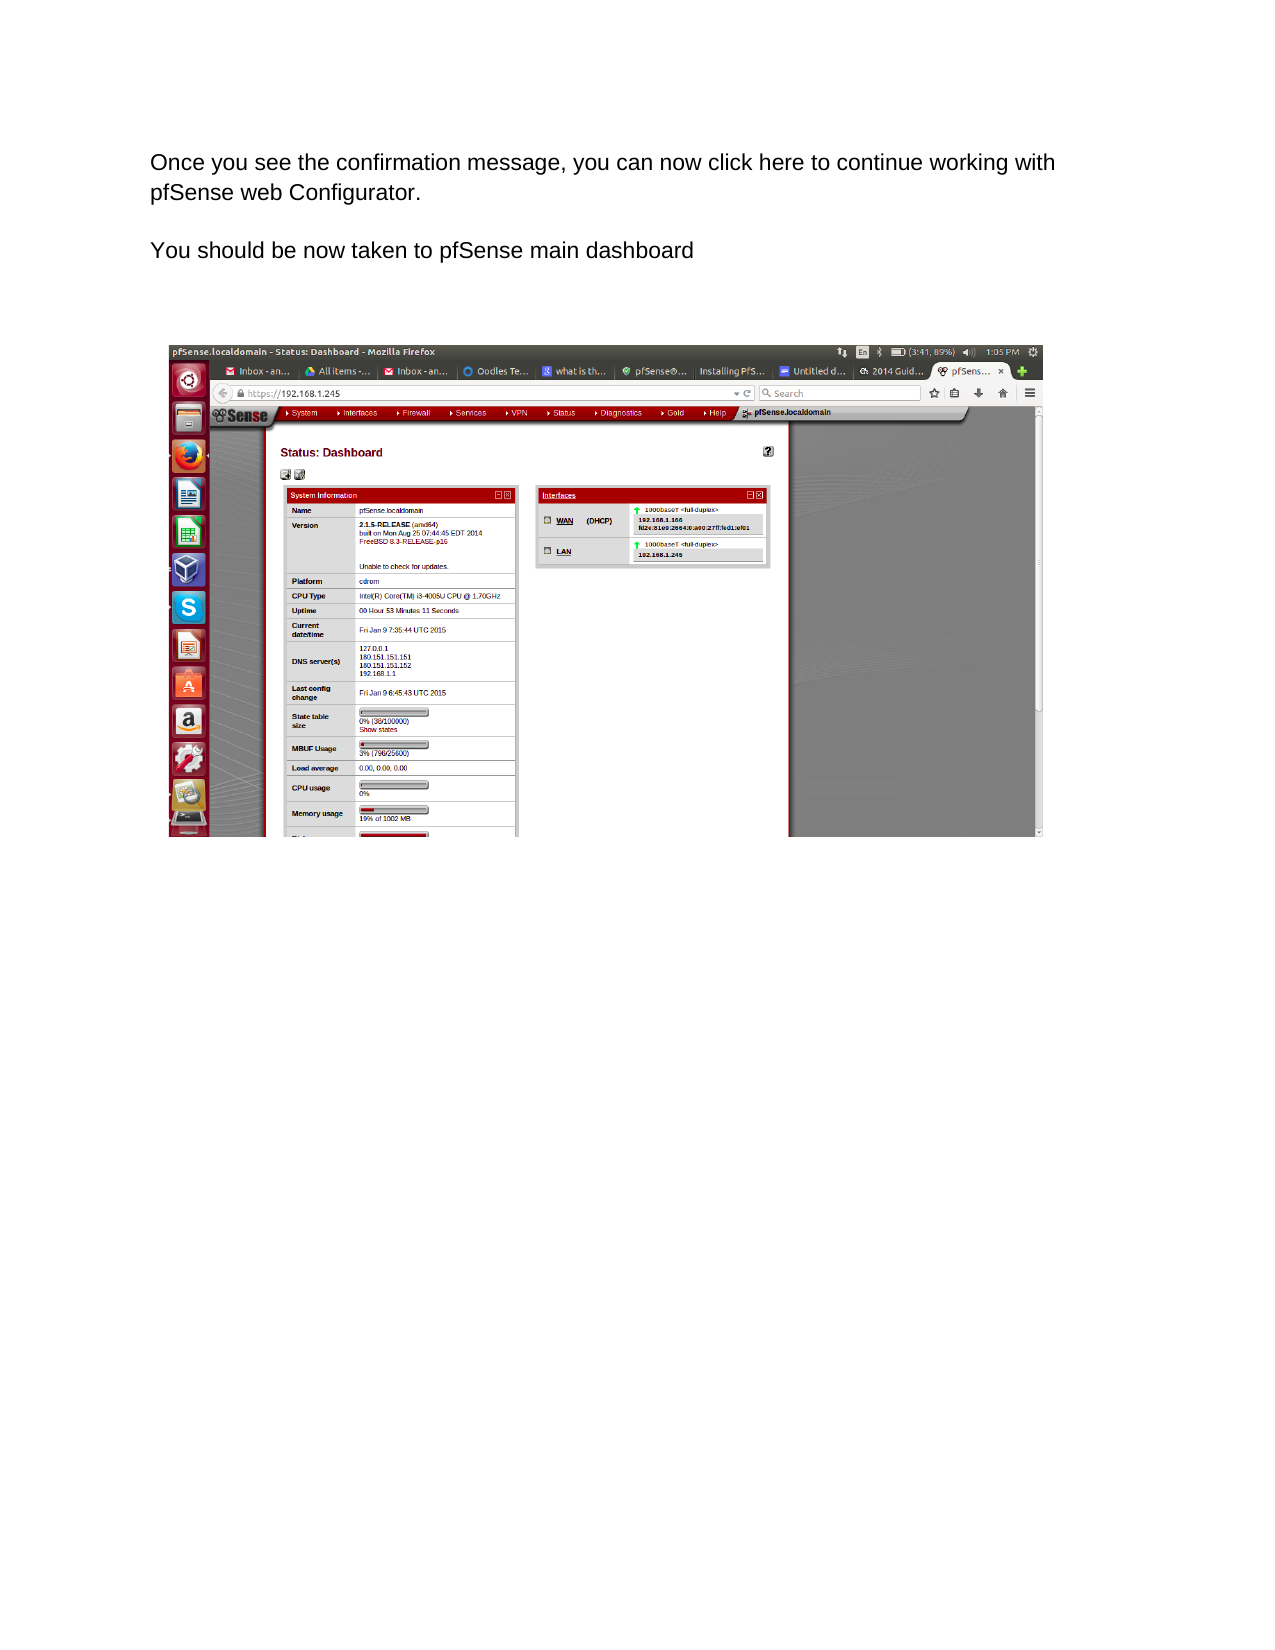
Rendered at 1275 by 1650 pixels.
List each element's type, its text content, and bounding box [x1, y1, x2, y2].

text Once you see the confirmation message, you can now click here to continue working with pfSense web Configurator. [150, 150, 1125, 205]
text You should be now taken to pfSense main dashboard [150, 238, 1125, 264]
picture [168, 345, 1043, 837]
